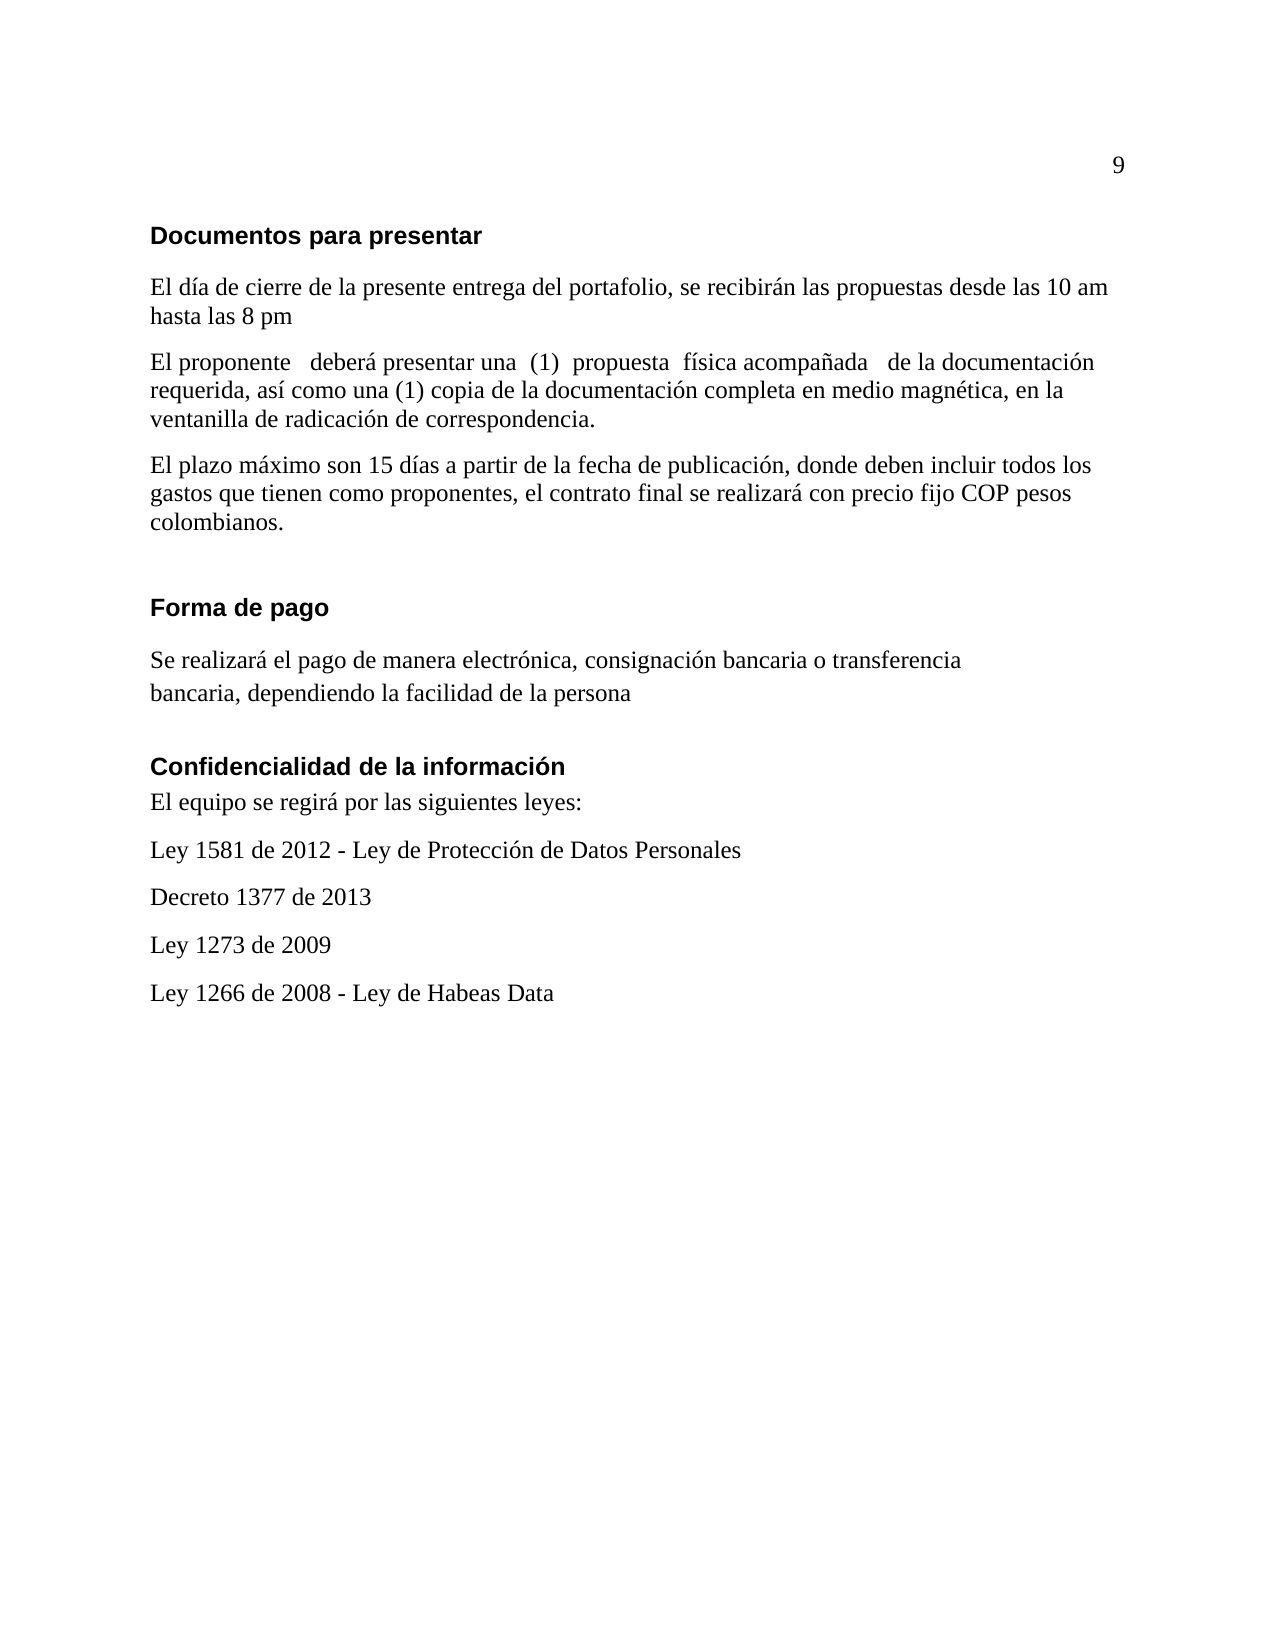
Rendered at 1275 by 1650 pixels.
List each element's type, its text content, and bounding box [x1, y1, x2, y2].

list El plazo máximo son 15 días a partir de la fecha de publicación, donde deben incluir todos los gastos que tienen como proponentes, el contrato final se realizará con precio fijo COP pesos colombianos. [150, 450, 1125, 536]
list El proponente deberá presentar una (1) propuesta física acompañada de la documentación requerida, así como una (1) copia de la documentación completa en medio magnética, en la ventanilla de radicación de correspondencia. [150, 347, 1125, 433]
text El equipo se regirá por las siguientes leyes: [150, 787, 1125, 816]
subtitle Documentos para presentar [150, 221, 1125, 249]
text Ley 1273 de 2009 [150, 930, 1125, 959]
text Ley 1581 de 2012 - Ley de Protección de Datos Personales [150, 835, 1125, 864]
subtitle Confidencialidad de la información [150, 752, 1125, 781]
subtitle Forma de pago [150, 593, 1125, 622]
text Decreto 1377 de 2013 [150, 882, 1125, 911]
list El día de cierre de la presente entrega del portafolio, se recibirán las propuestas desde las 10 am hasta las 8 pm [150, 272, 1125, 330]
text Se realizará el pago de manera electrónica, consignación bancaria o transferencia bancaria, dependiendo la facilidad de la persona [150, 645, 965, 707]
text Ley 1266 de 2008 - Ley de Habeas Data [150, 978, 1125, 1006]
